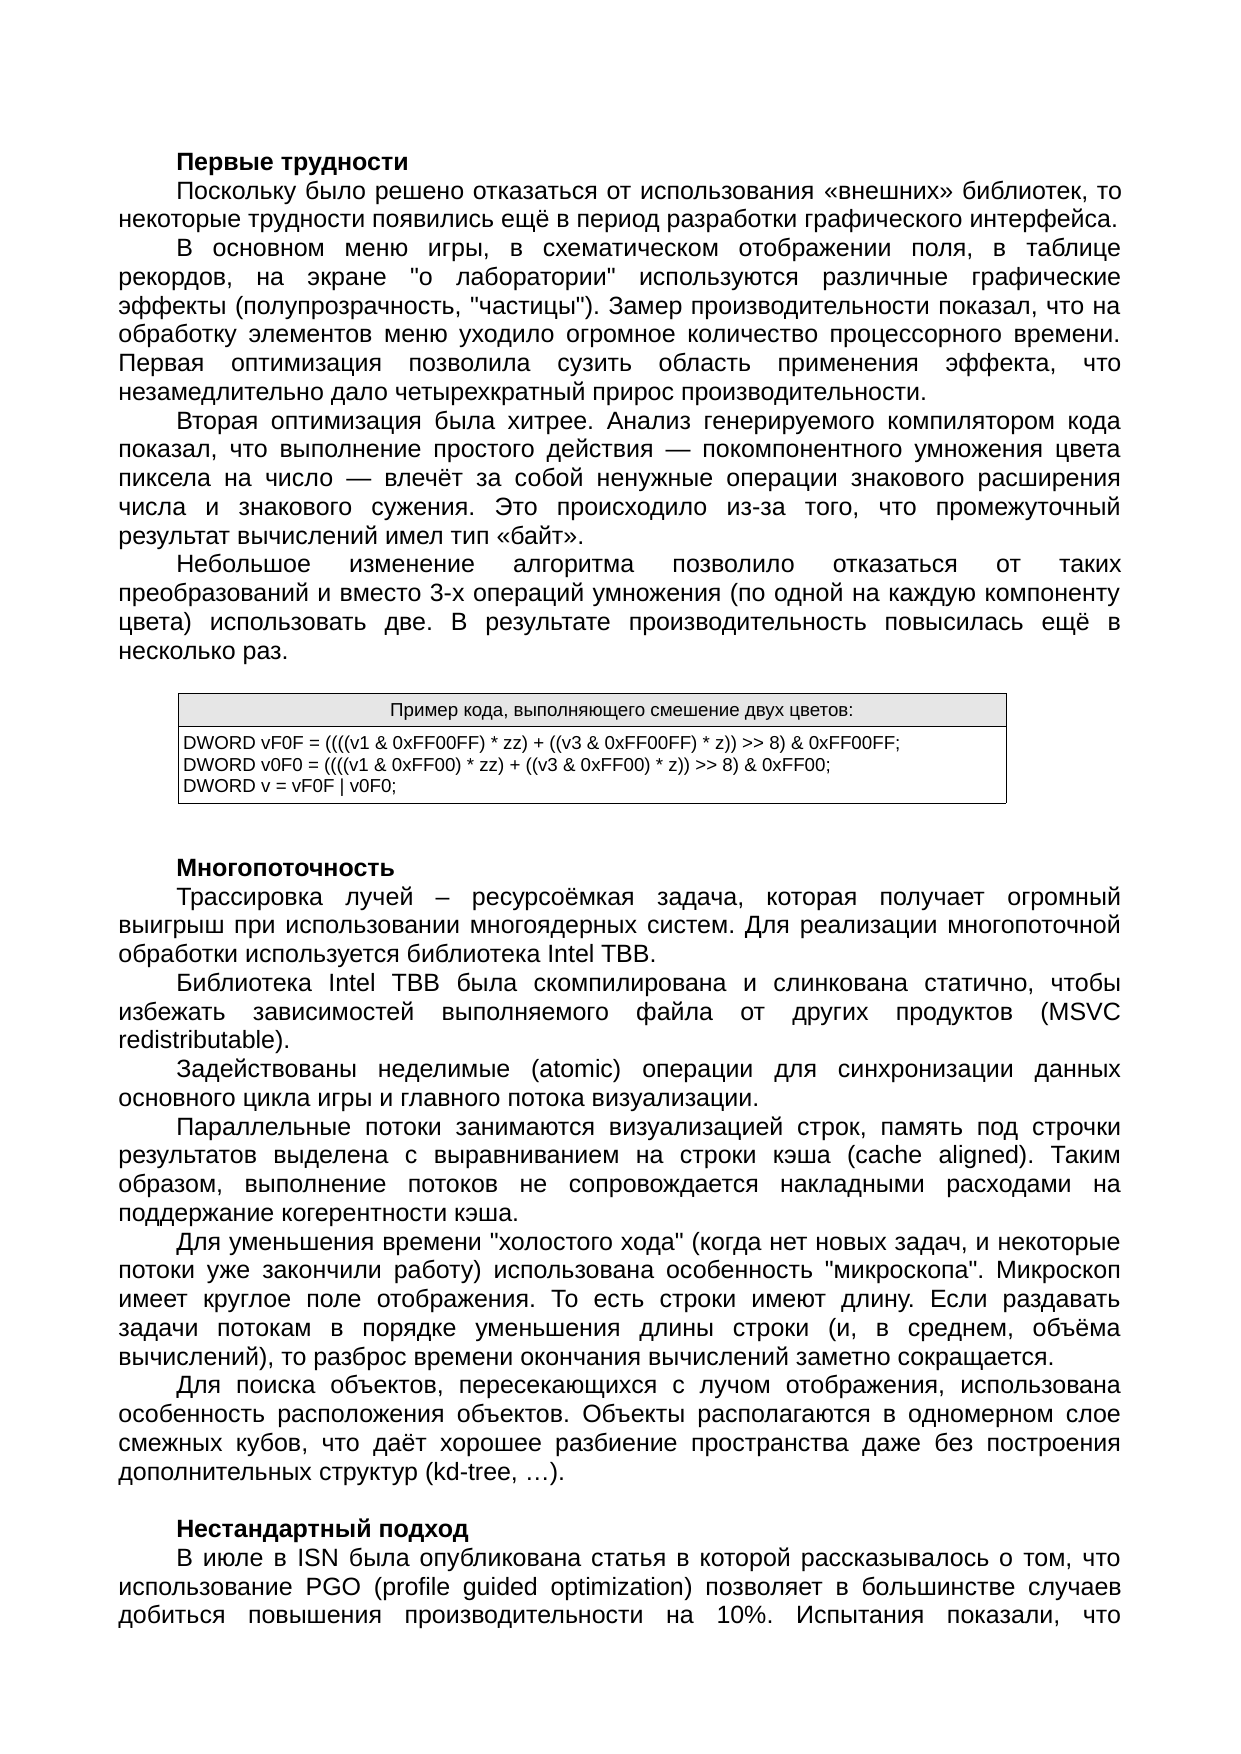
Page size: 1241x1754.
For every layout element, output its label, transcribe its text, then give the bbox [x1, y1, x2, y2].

text Вторая оптимизация была хитрее. Анализ генерируемого компилятором кода показал, что выполнение простого действия — покомпонентного умножения цвета пиксела на число — влечёт за собой ненужные операции знакового расширения числа и знакового сужения. Это происходило из-за того, что промежуточный результат вычислений имел тип «байт». [118, 406, 1122, 549]
text Небольшое изменение алгоритма позволило отказаться от таких преобразований и вместо 3-х операций умножения (по одной на каждую компоненту цвета) использовать две. В результате производительность повысилась ещё в несколько раз. [118, 549, 1122, 664]
text Для поиска объектов, пересекающихся с лучом отображения, использована особенность расположения объектов. Объекты располагаются в одномерном слое смежных кубов, что даёт хорошее разбиение пространства даже без построения дополнительных структур (kd-tree, …). [118, 1370, 1122, 1485]
text Первые трудности [118, 147, 1122, 176]
text Для уменьшения времени "холостого хода" (когда нет новых задач, и некоторые потоки уже закончили работу) использована особенность "микроскопа". Микроскоп имеет круглое поле отображения. То есть строки имеют длину. Если раздавать задачи потокам в порядке уменьшения длины строки (и, в среднем, объёма вычислений), то разброс времени окончания вычислений заметно сокращается. [118, 1227, 1122, 1370]
text Библиотека Intel TBB была скомпилирована и слинкована статично, чтобы избежать зависимостей выполняемого файла от других продуктов (MSVC redistributable). [118, 968, 1122, 1054]
text Многопоточность [118, 853, 1122, 882]
text В основном меню игры, в схематическом отображении поля, в таблице рекордов, на экране "о лаборатории" используются различные графические эффекты (полупрозрачность, "частицы"). Замер производительности показал, что на обработку элементов меню уходило огромное количество процессорного времени. Первая оптимизация позволила сузить область применения эффекта, что незамедлительно дало четырехкратный прирос производительности. [118, 233, 1122, 406]
text Нестандартный подход [118, 1514, 1122, 1543]
text Задействованы неделимые (atomic) операции для синхронизации данных основного цикла игры и главного потока визуализации. [118, 1054, 1122, 1112]
text В июле в ISN была опубликована статья в которой рассказывалось о том, что использование PGO (profile guided optimization) позволяет в большинстве случаев добиться повышения производительности на 10%. Испытания показали, что [118, 1543, 1122, 1629]
text Параллельные потоки занимаются визуализацией строк, память под строчки результатов выделена с выравниванием на строки кэша (cache aligned). Таким образом, выполнение потоков не сопровождается накладными расходами на поддержание когерентности кэша. [118, 1112, 1122, 1227]
text Поскольку было решено отказаться от использования «внешних» библиотек, то некоторые трудности появились ещё в период разработки графического интерфейса. [118, 176, 1122, 233]
text Трассировка лучей – ресурсоёмкая задача, которая получает огромный выигрыш при использовании многоядерных систем. Для реализации многопоточной обработки используется библиотека Intel TBB. [118, 882, 1122, 968]
table_header Пример кода, выполняющего смешение двух цветов: [179, 694, 1006, 726]
table_cell DWORD vF0F = ((((v1 & 0xFF00FF) * zz) + ((v3 & 0xFF00FF) * z)) >> 8) & 0xFF00FF; DWORD v0F0 = ((((v1 & 0xFF00) * zz) + ((v3 & 0xFF00) * z)) >> 8) & 0xFF00; DWORD v = vF0F | v0F0; [179, 727, 1006, 802]
